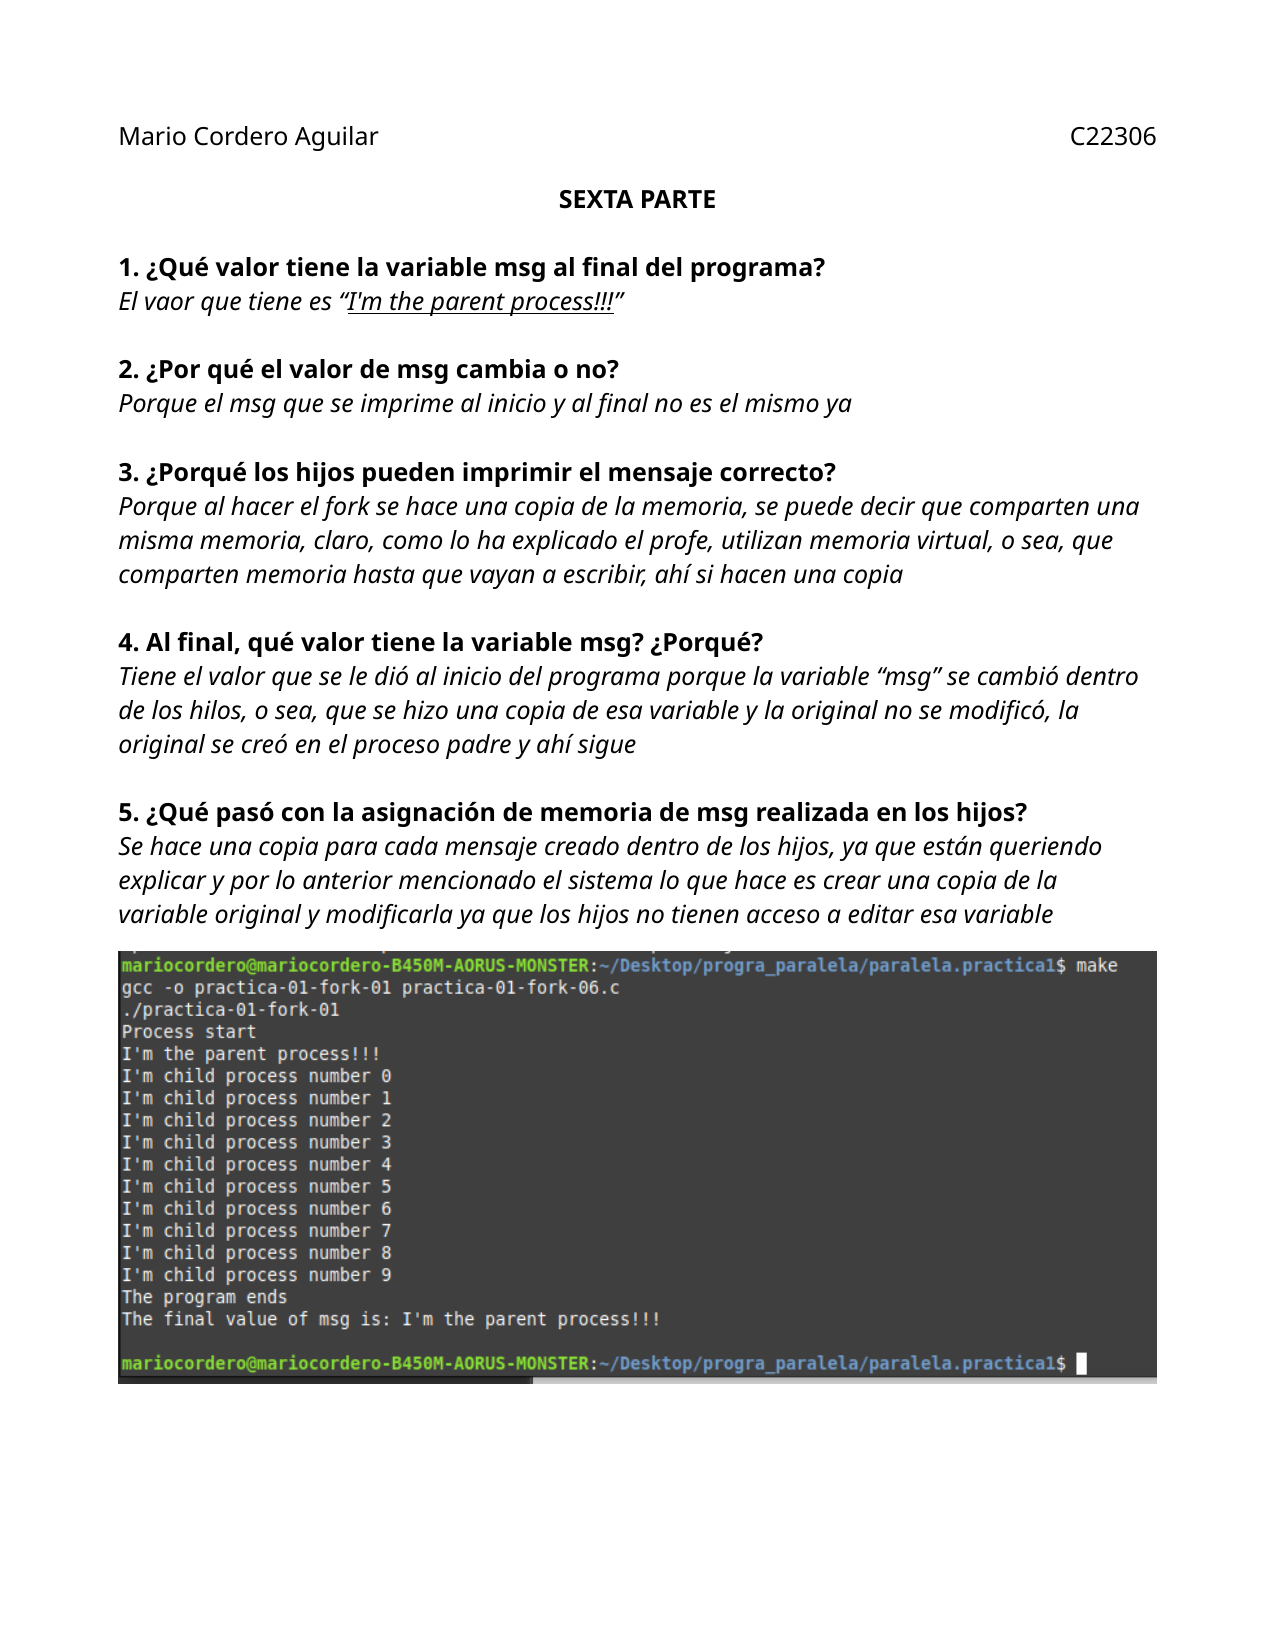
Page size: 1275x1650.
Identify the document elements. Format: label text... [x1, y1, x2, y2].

text Tiene el valor que se le dió al inicio del programa porque la variable “msg” se cambió dentro de los hilos, o sea, que se hizo una copia de esa variable y la original no se modificó, la original se creó en el proceso padre y ahí sigue [118, 658, 1157, 761]
text El vaor que tiene es “I'm the parent process!!!” [118, 284, 1157, 318]
text 3. ¿Porqué los hijos pueden imprimir el mensaje correcto? [118, 454, 1157, 488]
text 2. ¿Por qué el valor de msg cambia o no? [118, 352, 1157, 386]
text 1. ¿Qué valor tiene la variable msg al final del programa? [118, 250, 1157, 284]
text Porque al hacer el fork se hace una copia de la memoria, se puede decir que comparten una misma memoria, claro, como lo ha explicado el profe, utilizan memoria virtual, o sea, que comparten memoria hasta que vayan a escribir, ahí si hacen una copia [118, 488, 1157, 590]
text 5. ¿Qué pasó con la asignación de memoria de msg realizada en los hijos? [118, 795, 1157, 829]
text Se hace una copia para cada mensaje creado dentro de los hijos, ya que están queriendo explicar y por lo anterior mencionado el sistema lo que hace es crear una copia de la variable original y modificarla ya que los hijos no tienen acceso a editar esa variable [118, 829, 1157, 931]
text 4. Al final, qué valor tiene la variable msg? ¿Porqué? [118, 624, 1157, 658]
picture [118, 951, 1157, 1384]
text SEXTA PARTE [118, 182, 1157, 216]
text Porque el msg que se imprime al inicio y al final no es el mismo ya [118, 386, 1157, 420]
